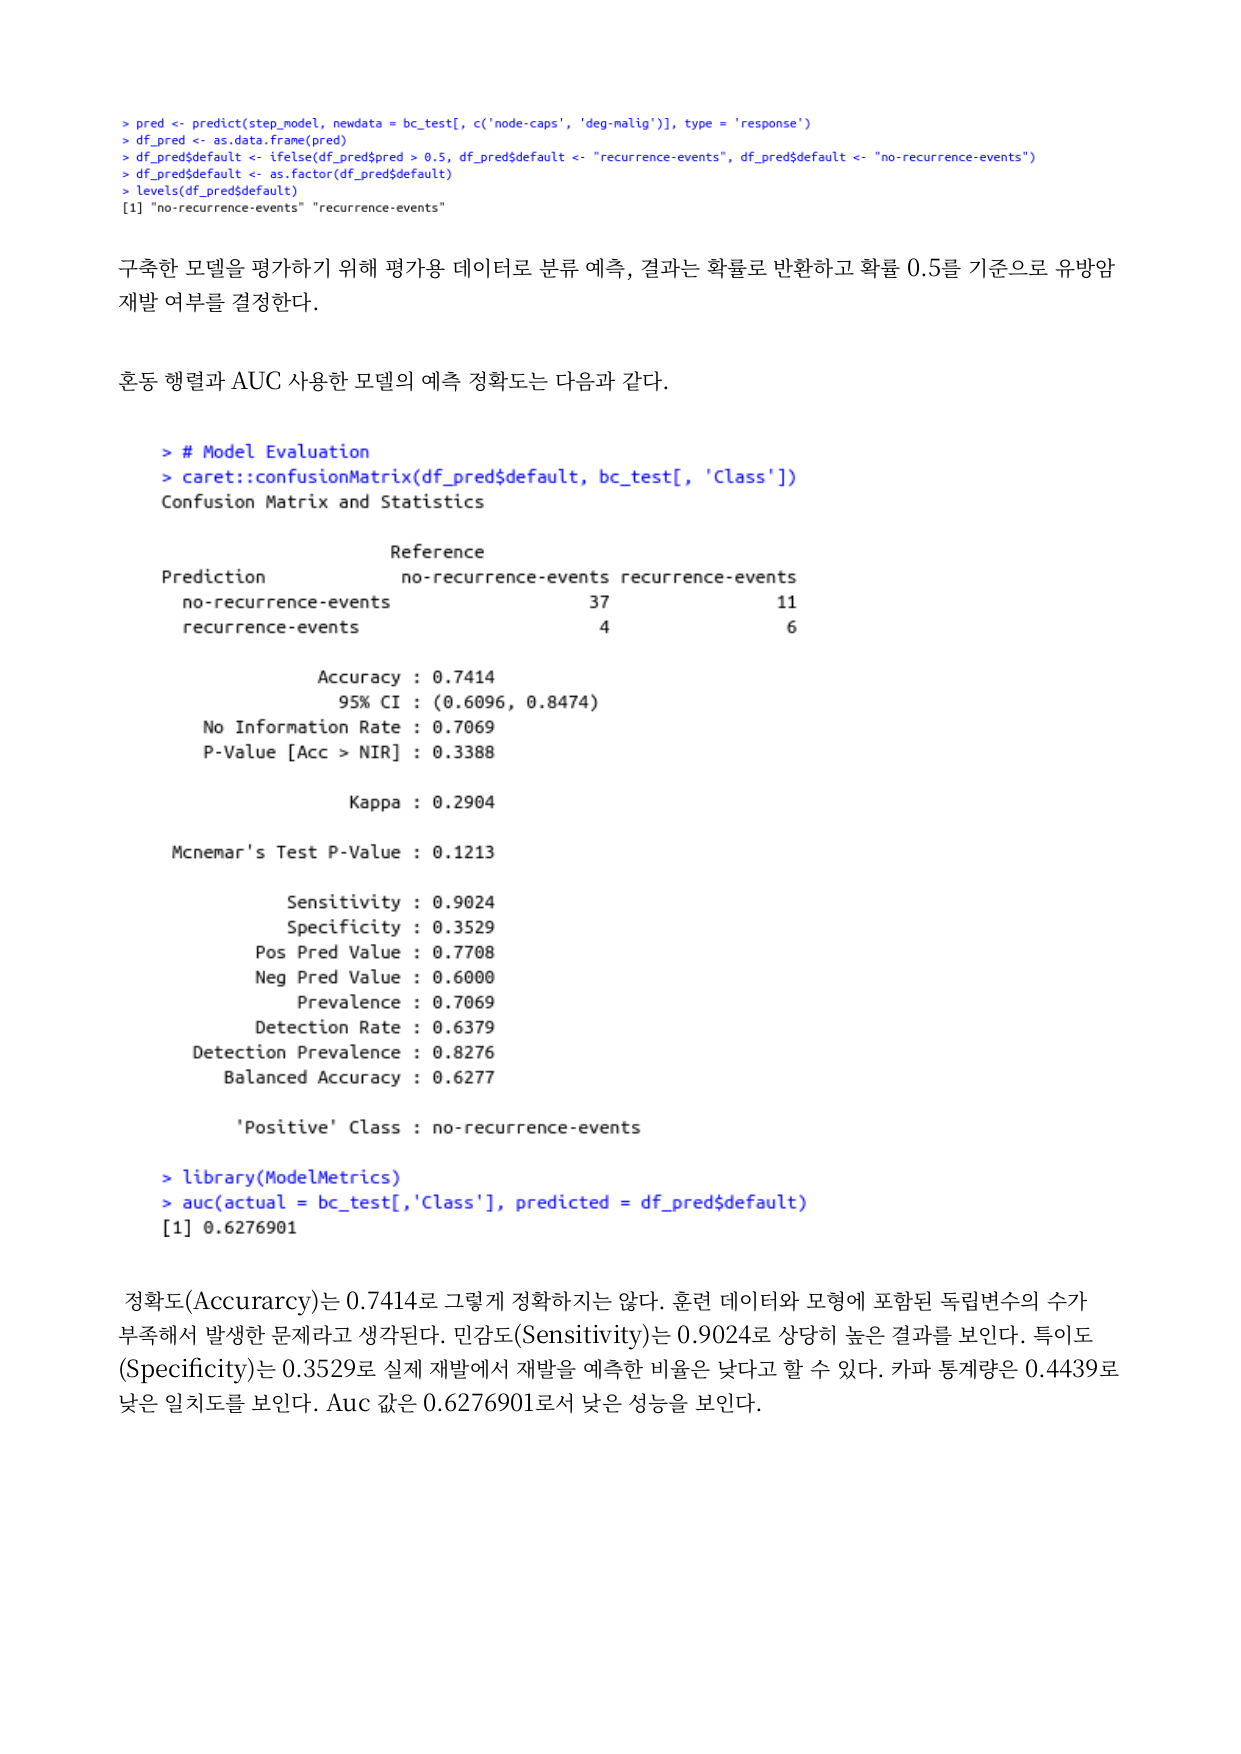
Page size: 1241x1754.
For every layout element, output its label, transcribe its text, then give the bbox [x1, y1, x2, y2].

text 구축한 모델을 평가하기 위해 평가용 데이터로 분류 예측, 결과는 확률로 반환하고 확률 0.5를 기준으로 유방암 재발 여부를 결정한다. [118, 249, 1122, 317]
text 정확도(Accurarcy)는 0.7414로 그렇게 정확하지는 않다. 훈련 데이터와 모형에 포함된 독립변수의 수가 부족해서 발생한 문제라고 생각된다. 민감도(Sensitivity)는 0.9024로 상당히 높은 결과를 보인다. 특이도(Specificity)는 0.3529로 실제 재발에서 재발을 예측한 비율은 낮다고 할 수 있다. 카파 통계량은 0.4439로 낮은 일치도를 보인다. Auc 값은 0.6276901로서 낮은 성능을 보인다. [118, 1282, 1122, 1418]
picture [118, 118, 1123, 215]
text 혼동 행렬과 AUC 사용한 모델의 예측 정확도는 다음과 같다. [118, 362, 1122, 397]
picture [154, 441, 1086, 1237]
